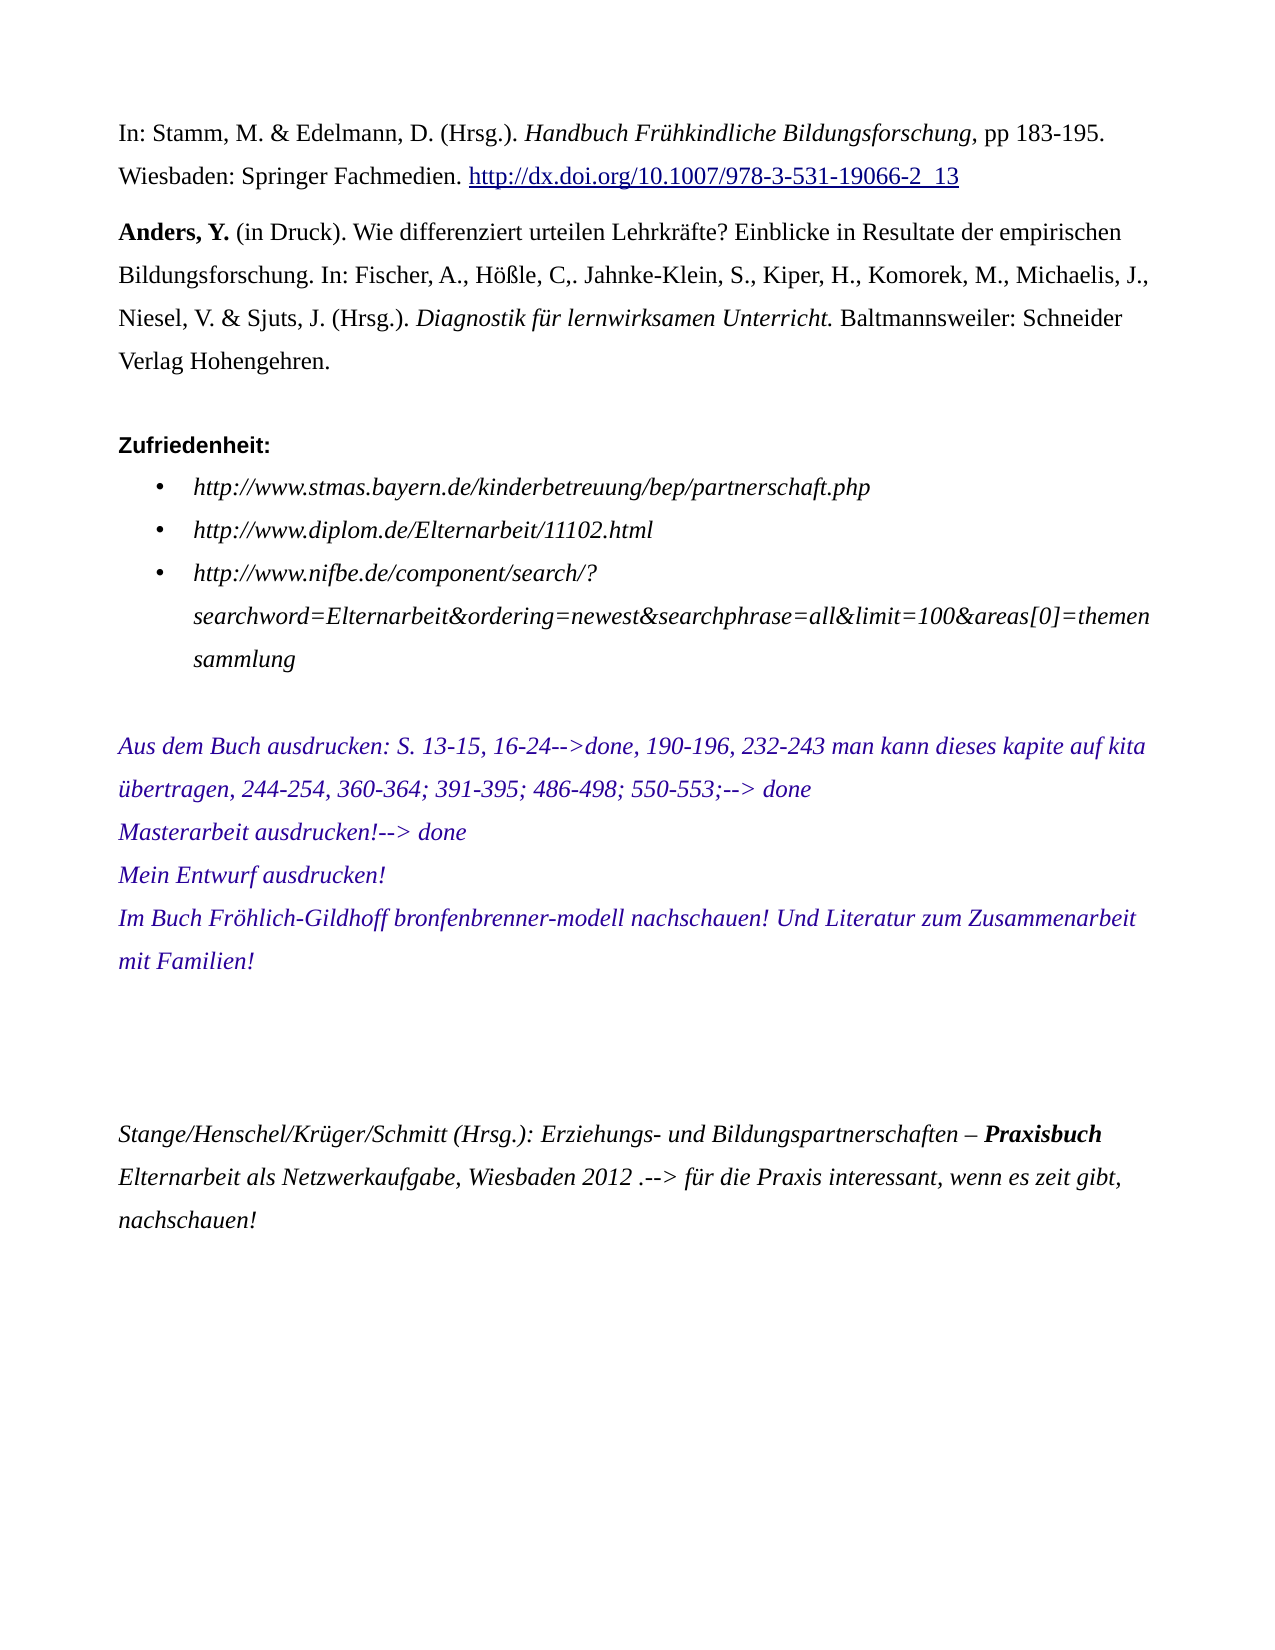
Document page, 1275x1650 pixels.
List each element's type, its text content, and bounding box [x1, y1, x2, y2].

text Masterarbeit ausdrucken!--> done [118, 817, 1157, 846]
list http://www.stmas.bayern.de/kinderbetreuung/bep/partnerschaft.php [156, 472, 1157, 501]
text Aus dem Buch ausdrucken: S. 13-15, 16-24-->done, 190-196, 232-243 man kann dieses kapite auf kita übertragen, 244-254, 360-364; 391-395; 486-498; 550-553;--> done [118, 731, 1157, 803]
text Stange/Henschel/Krüger/Schmitt (Hrsg.): Erziehungs- und Bildungspartnerschaften – Praxisbuch Elternarbeit als Netzwerkaufgabe, Wiesbaden 2012 .--> für die Praxis interessant, wenn es zeit gibt, nachschauen! [118, 1119, 1157, 1234]
text Zufriedenheit: [118, 432, 1157, 459]
text Mein Entwurf ausdrucken! [118, 860, 1157, 889]
text Anders, Y. (in Druck). Wie differenziert urteilen Lehrkräfte? Einblicke in Resultate der empirischen Bildungsforschung. In: Fischer, A., Hößle, C,. Jahnke-Klein, S., Kiper, H., Komorek, M., Michaelis, J., Niesel, V. & Sjuts, J. (Hrsg.). Diagnostik für lernwirksamen Unterricht. Baltmannsweiler: Schneider Verlag Hohengehren. [118, 217, 1157, 375]
text Im Buch Fröhlich-Gildhoff bronfenbrenner-modell nachschauen! Und Literatur zum Zusammenarbeit mit Familien! [118, 903, 1157, 975]
list http://www.diplom.de/Elternarbeit/11102.html [156, 515, 1157, 544]
list http://www.nifbe.de/component/search/?searchword=Elternarbeit&ordering=newest&searchphrase=all&limit=100&areas[0]=themensammlung [156, 558, 1157, 673]
text In: Stamm, M. & Edelmann, D. (Hrsg.). Handbuch Frühkindliche Bildungsforschung, pp 183-195. Wiesbaden: Springer Fachmedien. http://dx.doi.org/10.1007/978-3-531-19066-2_13 [118, 118, 1157, 190]
